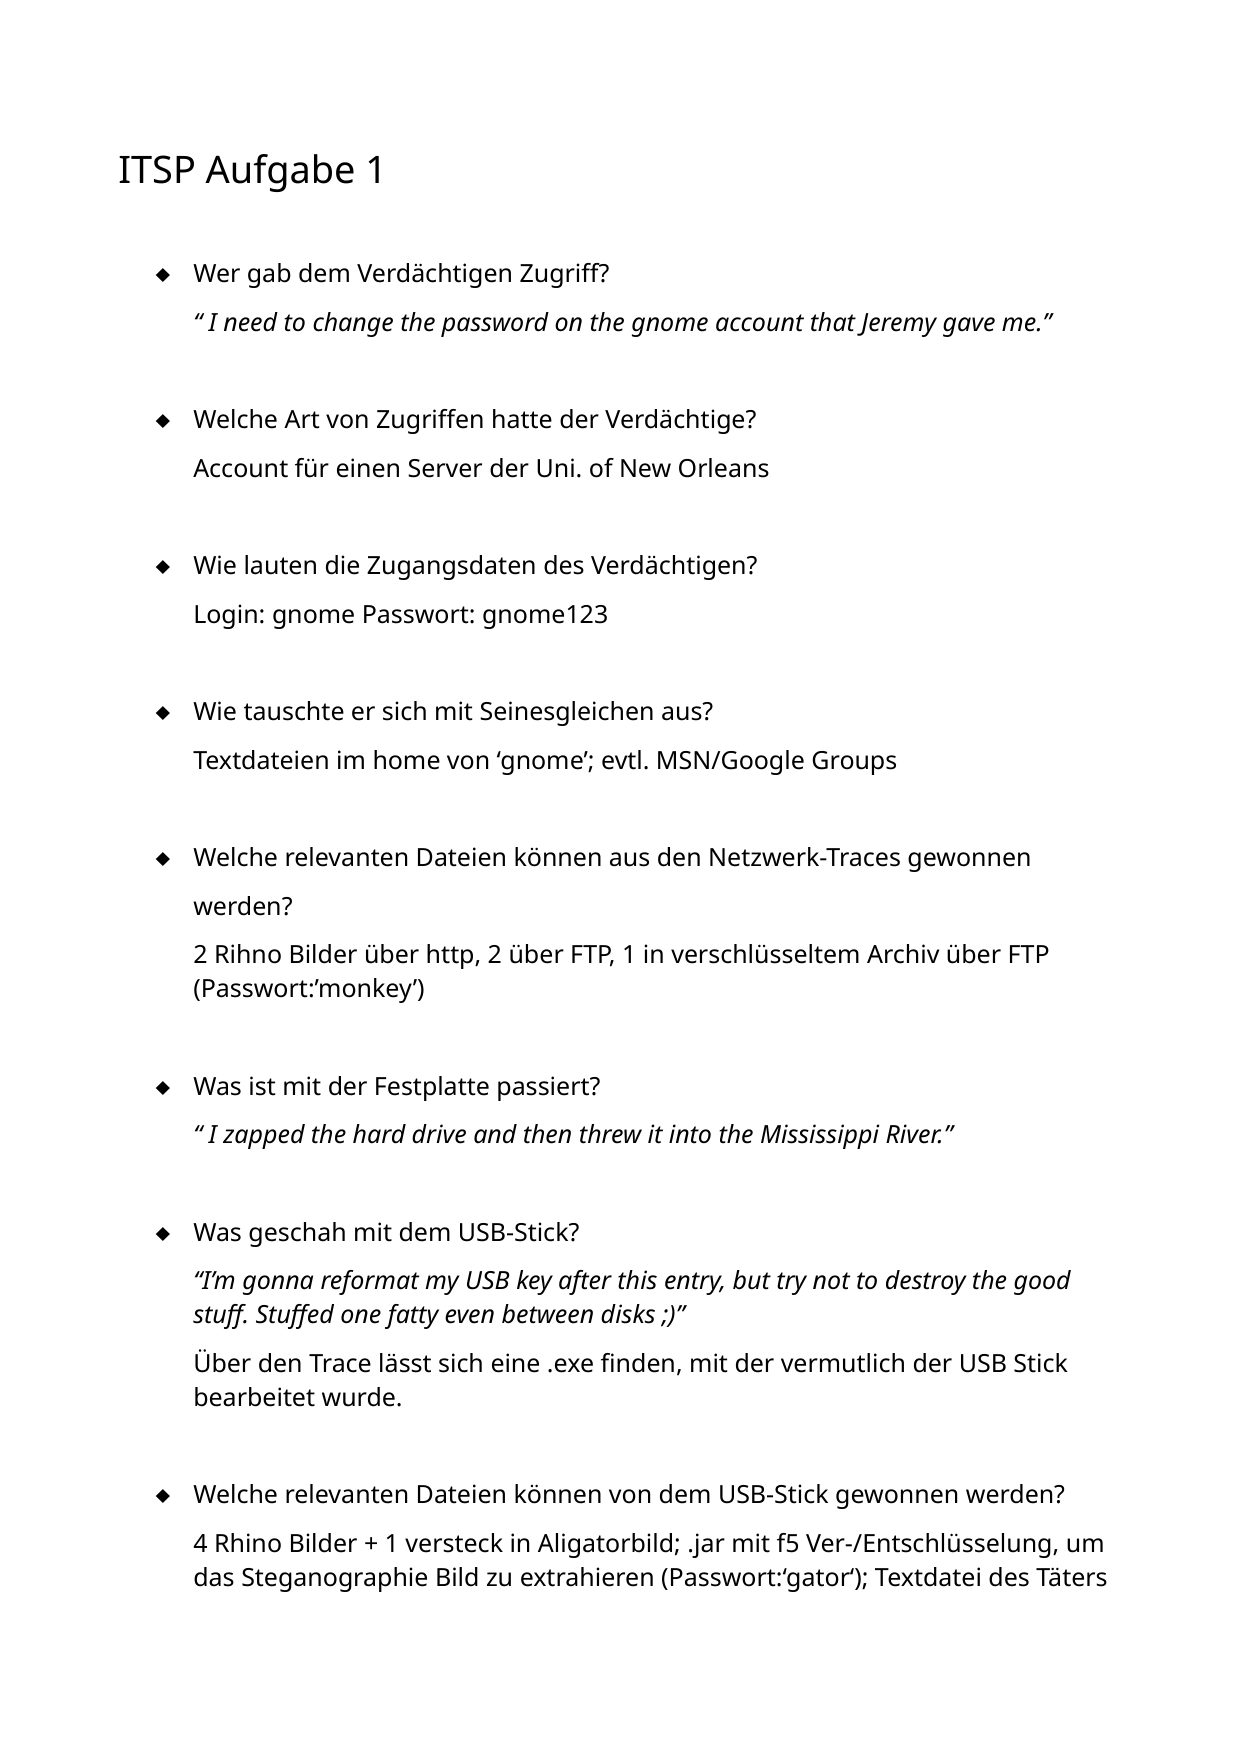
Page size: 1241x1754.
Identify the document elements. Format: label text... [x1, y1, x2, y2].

list “ I need to change the password on the gnome account that Jeremy gave me.” [156, 304, 1122, 339]
list Welche Art von Zugriffen hatte der Verdächtige? [156, 402, 1122, 436]
list “ I zapped the hard drive and then threw it into the Mississippi River.” [156, 1117, 1122, 1151]
list Welche relevanten Dateien können aus den Netzwerk-Traces gewonnen [156, 840, 1122, 874]
subtitle ITSP Aufgabe 1 [118, 143, 1122, 195]
list Textdateien im home von ‘gnome’; evtl. MSN/Google Groups [156, 742, 1122, 776]
list 4 Rhino Bilder + 1 versteck in Aligatorbild; .jar mit f5 Ver-/Entschlüsselung, um das Steganographie Bild zu extrahieren (Passwort:‘gator‘); Textdatei des Täters [156, 1526, 1122, 1594]
list Wie lauten die Zugangsdaten des Verdächtigen? [156, 548, 1122, 582]
list Über den Trace lässt sich eine .exe finden, mit der vermutlich der USB Stick bearbeitet wurde. [156, 1346, 1122, 1414]
list Welche relevanten Dateien können von dem USB-Stick gewonnen werden? [156, 1477, 1122, 1511]
list “I’m gonna reformat my USB key after this entry, but try not to destroy the good stuff. Stuffed one fatty even between disks ;)” [156, 1263, 1122, 1331]
list Was geschah mit dem USB-Stick? [156, 1214, 1122, 1248]
list Was ist mit der Festplatte passiert? [156, 1068, 1122, 1102]
list Account für einen Server der Uni. of New Orleans [156, 451, 1122, 484]
list werden? [156, 888, 1122, 922]
list Wer gab dem Verdächtigen Zugriff? [156, 256, 1122, 290]
list 2 Rihno Bilder über http, 2 über FTP, 1 in verschlüsseltem Archiv über FTP (Passwort:’monkey’) [156, 937, 1122, 1005]
list Login: gnome Passwort: gnome123 [156, 596, 1122, 631]
list Wie tauschte er sich mit Seinesgleichen aus? [156, 694, 1122, 728]
